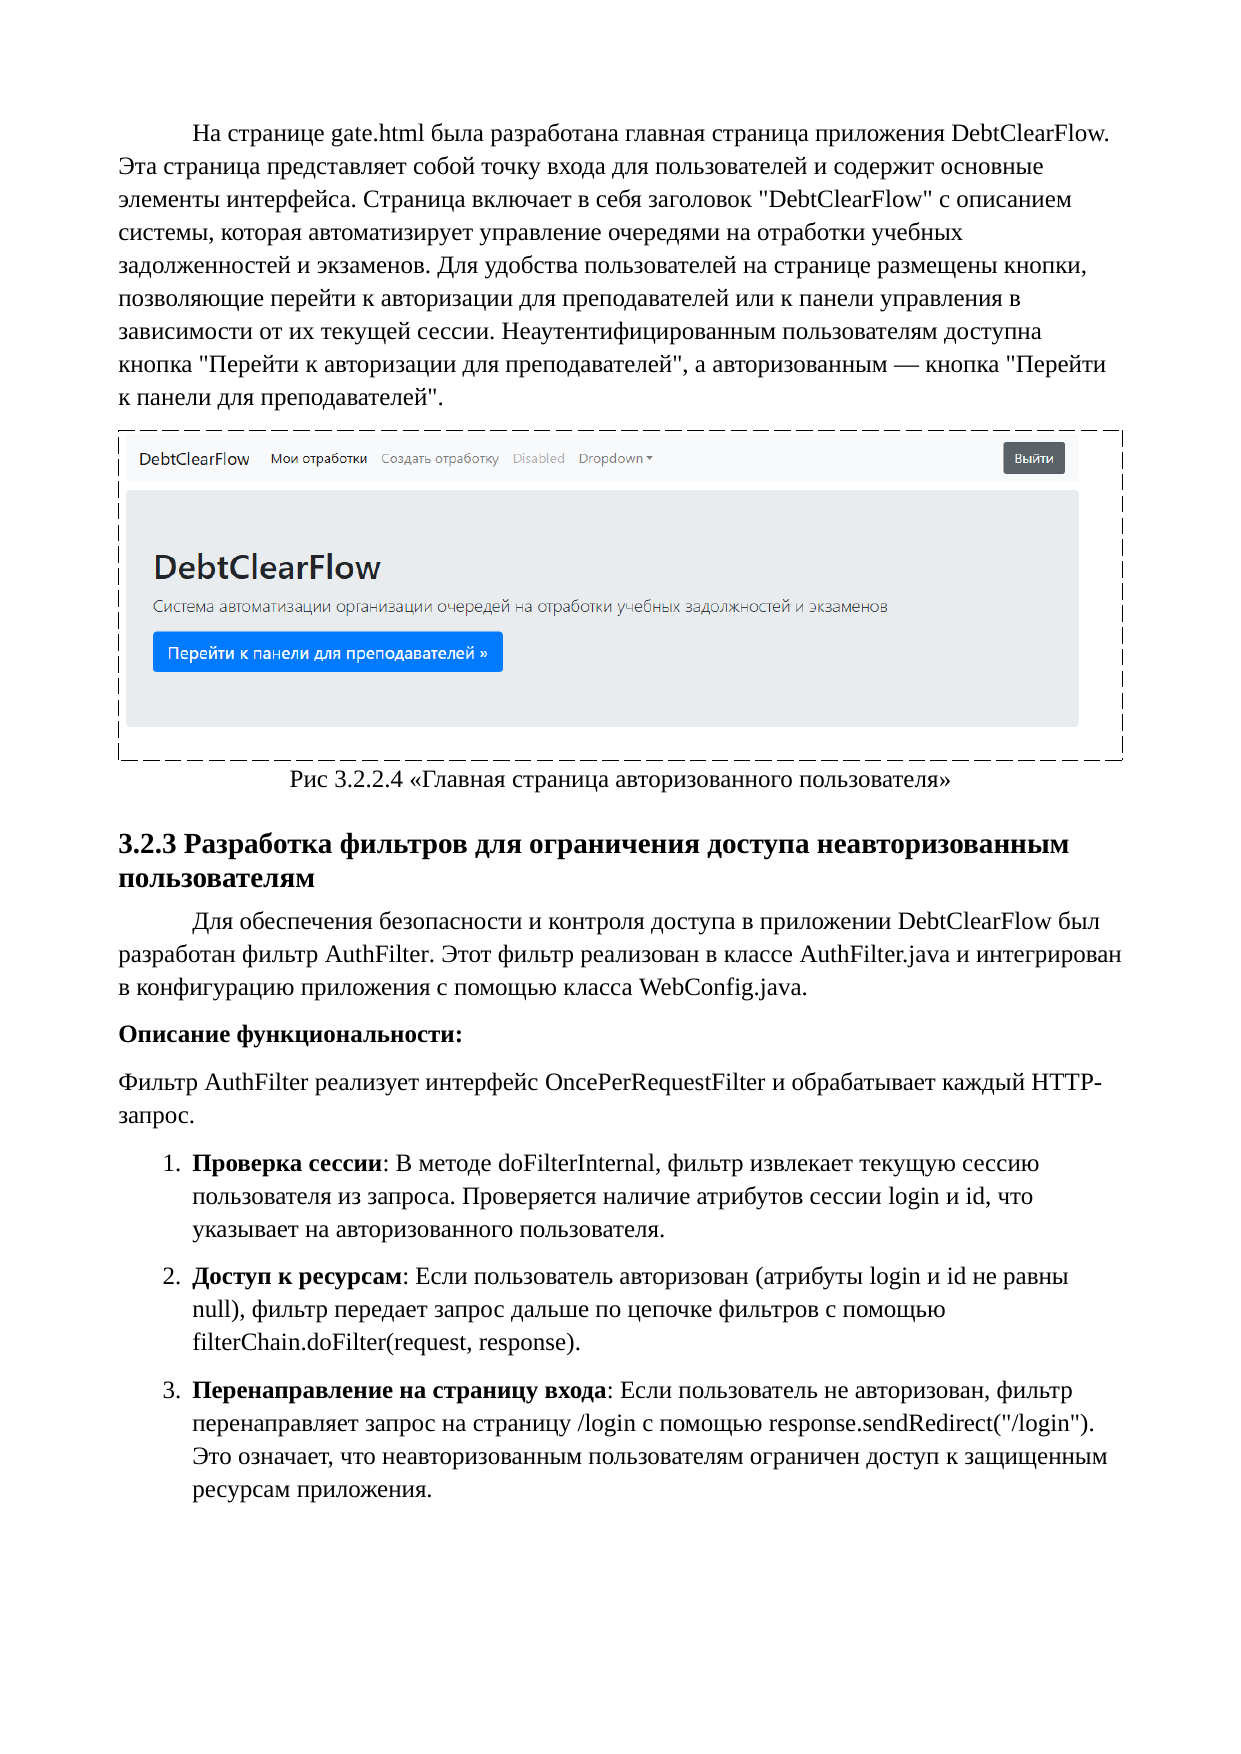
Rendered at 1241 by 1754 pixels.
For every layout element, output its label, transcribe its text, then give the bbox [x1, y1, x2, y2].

picture [121, 433, 1119, 757]
subtitle 3.2.3 Разработка фильтров для ограничения доступа неавторизованным пользователям [118, 826, 1122, 893]
text На странице gate.html была разработана главная страница приложения DebtClearFlow. Эта страница представляет собой точку входа для пользователей и содержит основные элементы интерфейса. Страница включает в себя заголовок "DebtClearFlow" с описанием системы, которая автоматизирует управление очередями на отработки учебных задолженностей и экзаменов. Для удобства пользователей на странице размещены кнопки, позволяющие перейти к авторизации для преподавателей или к панели управления в зависимости от их текущей сессии. Неаутентифицированным пользователям доступна кнопка "Перейти к авторизации для преподавателей", а авторизованным — кнопка "Перейти к панели для преподавателей". [118, 118, 1122, 411]
text Описание функциональности: [118, 1019, 1122, 1048]
text Фильтр AuthFilter реализует интерфейс OncePerRequestFilter и обрабатывает каждый HTTP-запрос. [118, 1067, 1122, 1129]
text Для обеспечения безопасности и контроля доступа в приложении DebtClearFlow был разработан фильтр AuthFilter. Этот фильтр реализован в классе AuthFilter.java и интегрирован в конфигурацию приложения с помощью класса WebConfig.java. [118, 906, 1122, 1001]
list Доступ к ресурсам: Если пользователь авторизован (атрибуты login и id не равны null), фильтр передает запрос дальше по цепочке фильтров с помощью filterChain.doFilter(request, response). [162, 1261, 1122, 1356]
list Перенаправление на страницу входа: Если пользователь не авторизован, фильтр перенаправляет запрос на страницу /login с помощью response.sendRedirect("/login"). Это означает, что неавторизованным пользователям ограничен доступ к защищенным ресурсам приложения. [162, 1375, 1122, 1503]
list Проверка сессии: В методе doFilterInternal, фильтр извлекает текущую сессию пользователя из запроса. Проверяется наличие атрибутов сессии login и id, что указывает на авторизованного пользователя. [162, 1148, 1122, 1243]
text Рис 3.2.2.4 «Главная страница авторизованного пользователя» [118, 430, 1122, 793]
